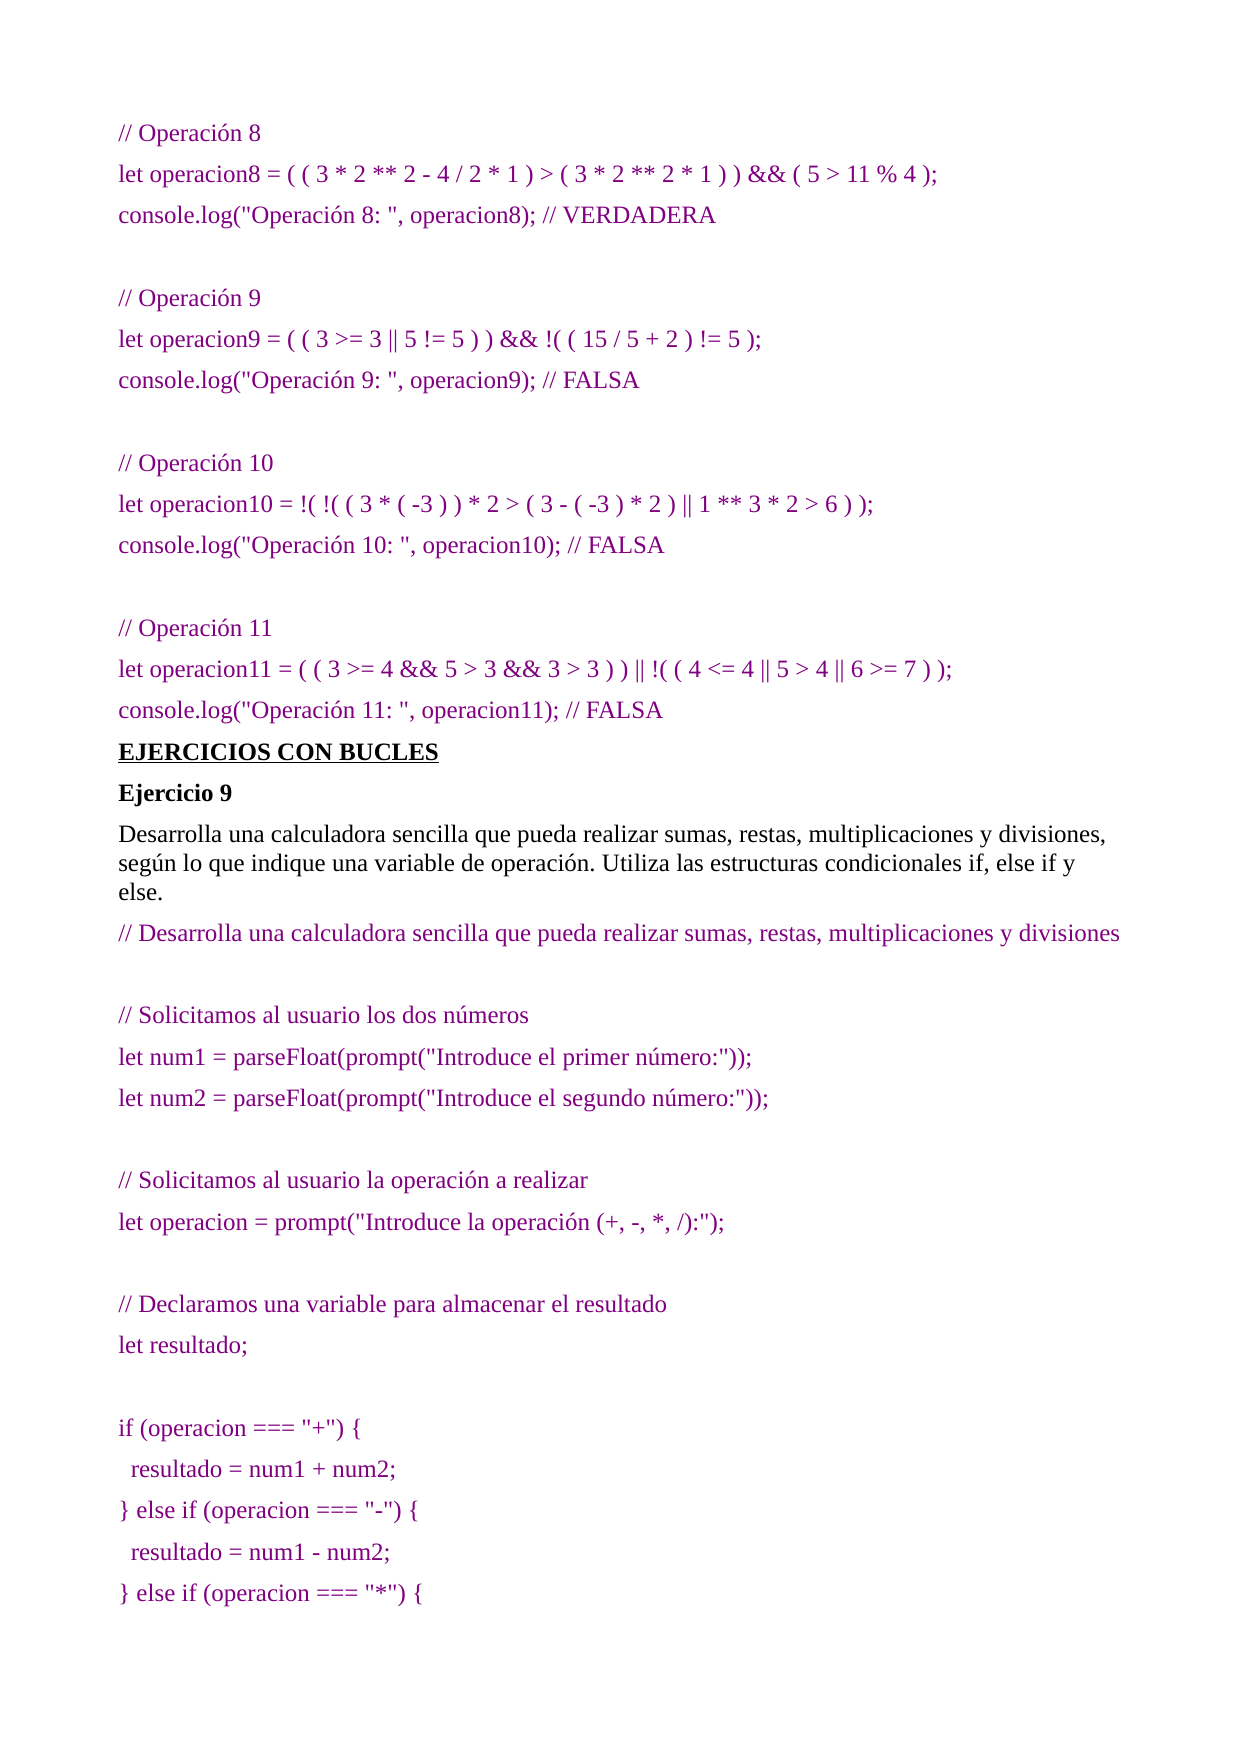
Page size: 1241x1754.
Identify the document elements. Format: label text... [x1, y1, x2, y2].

text // Solicitamos al usuario la operación a realizar [118, 1166, 1122, 1194]
text resultado = num1 - num2; [118, 1537, 1122, 1566]
text } else if (operacion === "-") { [118, 1496, 1122, 1524]
text let num1 = parseFloat(prompt("Introduce el primer número:")); [118, 1042, 1122, 1071]
text let resultado; [118, 1331, 1122, 1359]
text let num2 = parseFloat(prompt("Introduce el segundo número:")); [118, 1083, 1122, 1112]
text console.log("Operación 8: ", operacion8); // VERDADERA [118, 201, 1122, 229]
text // Operación 11 [118, 613, 1122, 642]
text let operacion = prompt("Introduce la operación (+, -, *, /):"); [118, 1207, 1122, 1236]
text // Desarrolla una calculadora sencilla que pueda realizar sumas, restas, multiplicaciones y divisiones [118, 918, 1122, 947]
text console.log("Operación 9: ", operacion9); // FALSA [118, 366, 1122, 394]
text Ejercicio 9 [118, 778, 1122, 807]
text let operacion10 = !( !( ( 3 * ( -3 ) ) * 2 > ( 3 - ( -3 ) * 2 ) || 1 ** 3 * 2 > 6 ) ); [118, 489, 1122, 518]
text console.log("Operación 10: ", operacion10); // FALSA [118, 531, 1122, 559]
text } else if (operacion === "*") { [118, 1578, 1122, 1607]
text EJERCICIOS CON BUCLES [118, 737, 1122, 766]
text if (operacion === "+") { [118, 1413, 1122, 1442]
text // Declaramos una variable para almacenar el resultado [118, 1289, 1122, 1318]
text Desarrolla una calculadora sencilla que pueda realizar sumas, restas, multiplicaciones y divisiones, según lo que indique una variable de operación. Utiliza las estructuras condicionales if, else if y else. [118, 819, 1122, 906]
text console.log("Operación 11: ", operacion11); // FALSA [118, 696, 1122, 724]
text // Solicitamos al usuario los dos números [118, 1001, 1122, 1029]
text // Operación 9 [118, 283, 1122, 312]
text // Operación 8 [118, 118, 1122, 147]
text let operacion9 = ( ( 3 >= 3 || 5 != 5 ) ) && !( ( 15 / 5 + 2 ) != 5 ); [118, 324, 1122, 353]
text resultado = num1 + num2; [118, 1454, 1122, 1483]
text let operacion8 = ( ( 3 * 2 ** 2 - 4 / 2 * 1 ) > ( 3 * 2 ** 2 * 1 ) ) && ( 5 > 11 % 4 ); [118, 159, 1122, 188]
text let operacion11 = ( ( 3 >= 4 && 5 > 3 && 3 > 3 ) ) || !( ( 4 <= 4 || 5 > 4 || 6 >= 7 ) ); [118, 654, 1122, 683]
text // Operación 10 [118, 448, 1122, 477]
